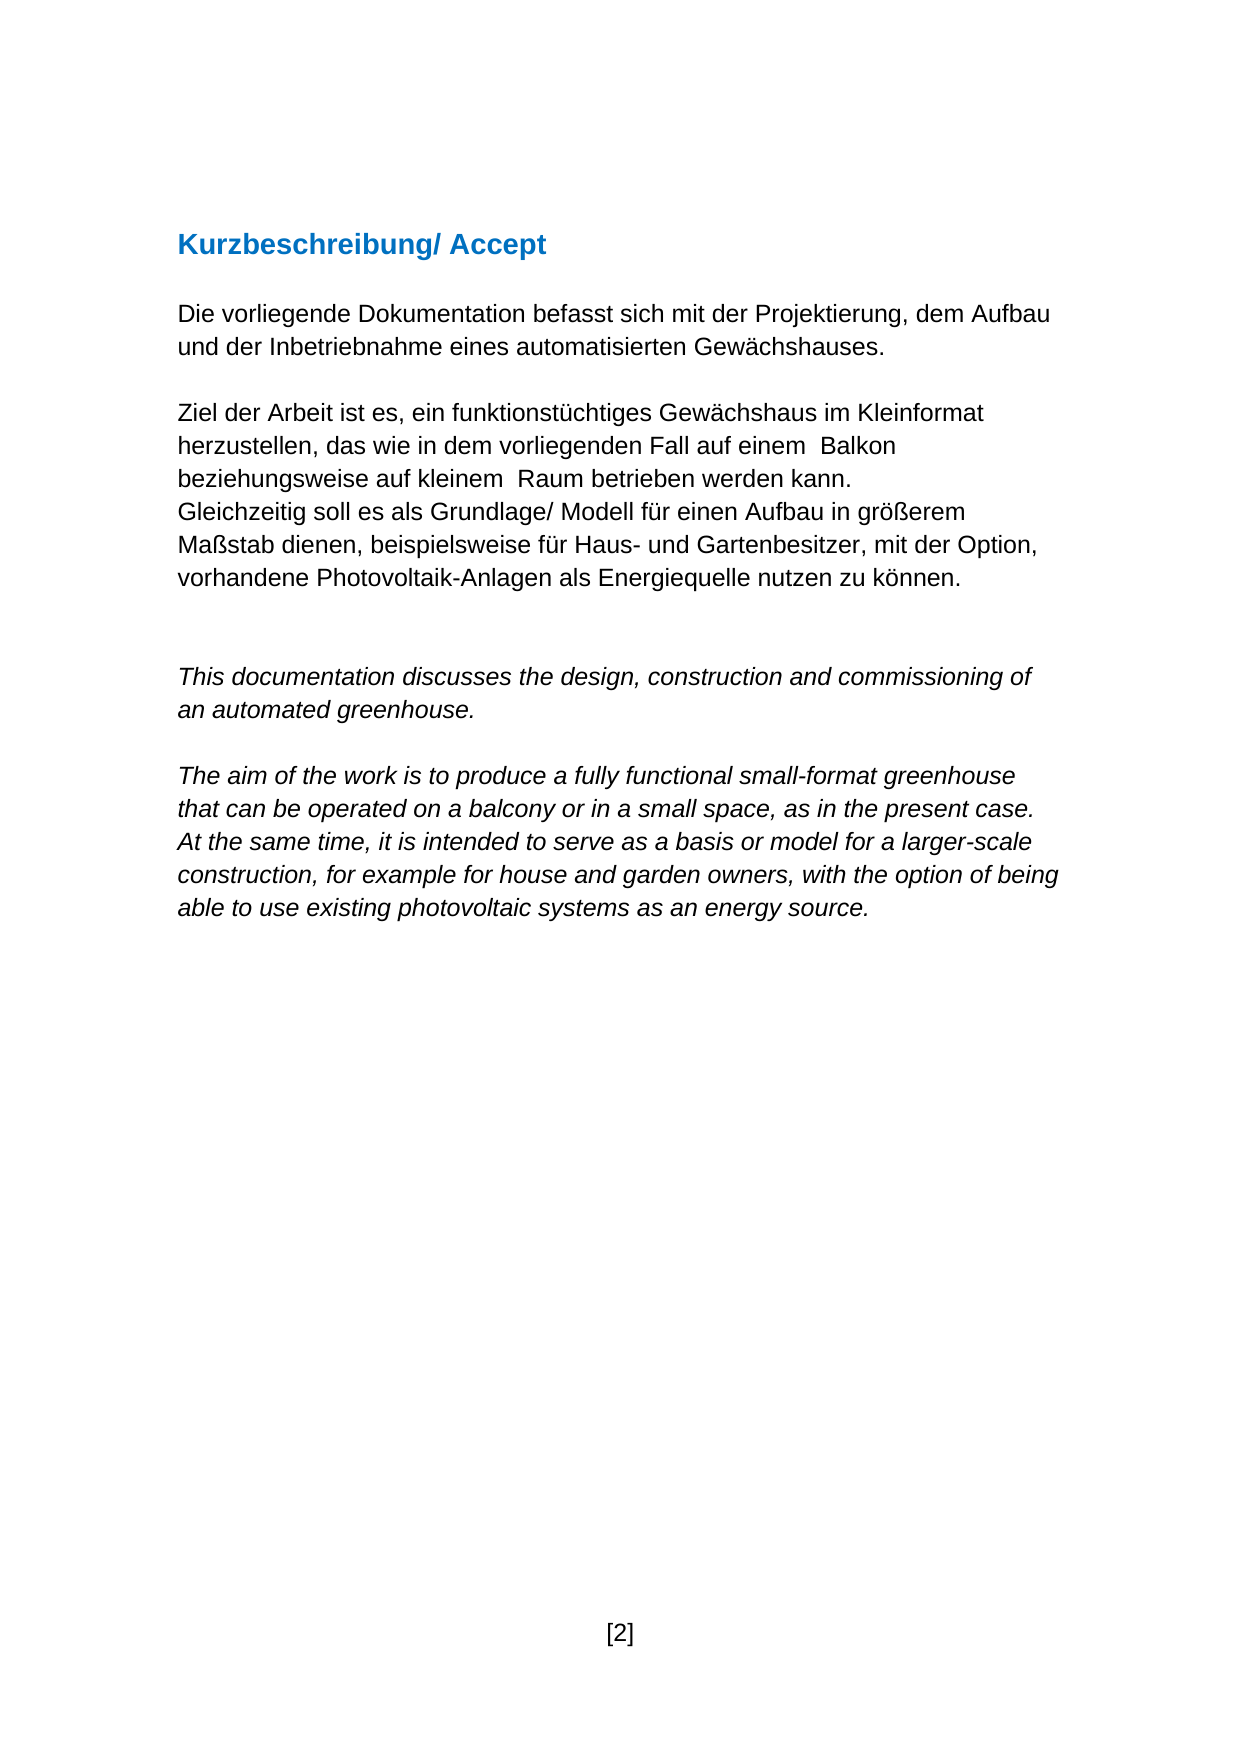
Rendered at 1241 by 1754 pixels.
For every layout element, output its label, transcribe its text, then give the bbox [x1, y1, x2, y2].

text Die vorliegende Dokumentation befasst sich mit der Projektierung, dem Aufbau und der Inbetriebnahme eines automatisierten Gewächshauses. [177, 299, 1063, 361]
text Gleichzeitig soll es als Grundlage/ Modell für einen Aufbau in größerem Maßstab dienen, beispielsweise für Haus- und Gartenbesitzer, mit der Option, vorhandene Photovoltaik-Anlagen als Energiequelle nutzen zu können. [177, 497, 1063, 592]
text At the same time, it is intended to serve as a basis or model for a larger-scale construction, for example for house and garden owners, with the option of being able to use existing photovoltaic systems as an energy source. [177, 827, 1063, 922]
subtitle Kurzbeschreibung/ Accept [177, 227, 1063, 261]
text Ziel der Arbeit ist es, ein funktionstüchtiges Gewächshaus im Kleinformat herzustellen, das wie in dem vorliegenden Fall auf einem Balkon beziehungsweise auf kleinem Raum betrieben werden kann. [177, 398, 1063, 493]
text The aim of the work is to produce a fully functional small-format greenhouse that can be operated on a balcony or in a small space, as in the present case. [177, 761, 1063, 823]
text This documentation discusses the design, construction and commissioning of an automated greenhouse. [177, 662, 1063, 724]
